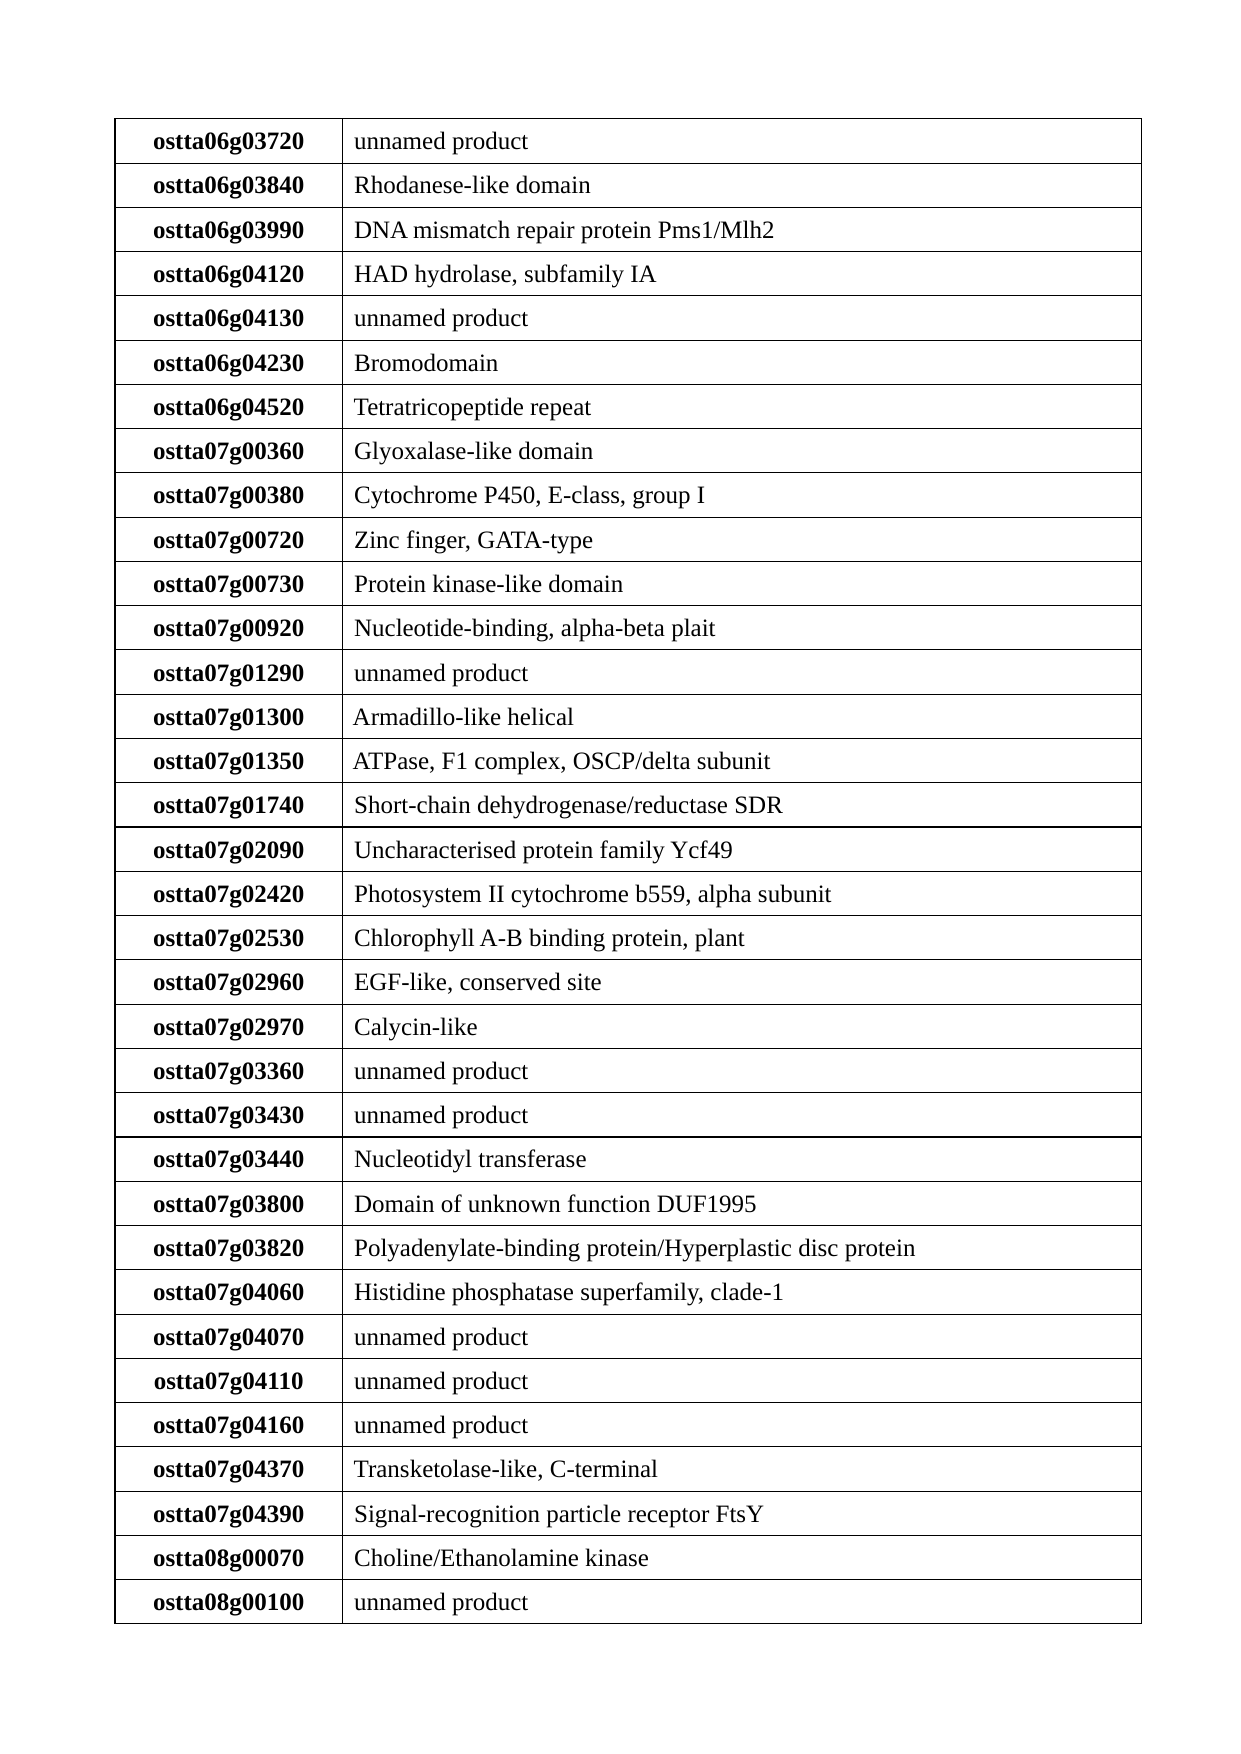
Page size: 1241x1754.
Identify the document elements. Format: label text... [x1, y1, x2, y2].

table_cell ostta06g03720 [116, 119, 342, 162]
table_cell [1142, 163, 1240, 207]
table_cell ostta07g04110 [116, 1359, 342, 1402]
table_cell [1142, 1004, 1240, 1048]
table_cell ostta06g04520 [116, 385, 342, 428]
table_cell Photosystem II cytochrome b559, alpha subunit [343, 872, 1141, 915]
table_cell [1142, 1446, 1240, 1491]
table_cell [1142, 1358, 1240, 1402]
table_cell ostta07g02960 [116, 960, 342, 1003]
table_cell unnamed product [343, 296, 1141, 339]
table_cell [1142, 1491, 1240, 1535]
table_cell ostta06g03840 [116, 164, 342, 207]
table_cell ostta07g04370 [116, 1447, 342, 1491]
table_cell DNA mismatch repair protein Pms1/Mlh2 [343, 208, 1141, 251]
table_cell Uncharacterised protein family Ycf49 [343, 828, 1141, 871]
table_cell ostta07g04070 [116, 1315, 342, 1358]
table_cell ATPase, F1 complex, OSCP/delta subunit [343, 739, 1141, 782]
table_cell unnamed product [343, 1049, 1141, 1092]
table_cell [1142, 915, 1240, 959]
table_cell unnamed product [343, 1359, 1141, 1402]
table_cell ostta07g00360 [116, 429, 342, 472]
table_cell unnamed product [343, 119, 1141, 162]
table_cell Choline/Ethanolamine kinase [343, 1536, 1141, 1579]
table_cell Nucleotidyl transferase [343, 1138, 1141, 1181]
table_cell Tetratricopeptide repeat [343, 385, 1141, 428]
table_cell [1142, 251, 1240, 295]
table_cell ostta07g03430 [116, 1093, 342, 1136]
table_cell unnamed product [343, 1403, 1141, 1446]
table_cell Calycin-like [343, 1005, 1141, 1048]
table_cell ostta07g01300 [116, 695, 342, 738]
table_cell Transketolase-like, C-terminal [343, 1447, 1141, 1491]
table_cell ostta06g04130 [116, 296, 342, 339]
table_cell ostta07g03820 [116, 1226, 342, 1269]
table_cell ostta07g01290 [116, 650, 342, 694]
table_cell ostta07g03440 [116, 1138, 342, 1181]
table_cell ostta07g02530 [116, 916, 342, 959]
table_cell [1142, 694, 1240, 738]
table_cell Polyadenylate-binding protein/Hyperplastic disc protein [343, 1226, 1141, 1269]
table_cell ostta07g04060 [116, 1270, 342, 1313]
table_cell Short-chain dehydrogenase/reductase SDR [343, 783, 1141, 826]
table_cell [1142, 871, 1240, 915]
table_cell Cytochrome P450, E-class, group I [343, 473, 1141, 517]
table_cell [1142, 340, 1240, 384]
table_cell unnamed product [343, 1315, 1141, 1358]
table_cell unnamed product [343, 1093, 1141, 1136]
table_cell Rhodanese-like domain [343, 164, 1141, 207]
table_cell [1142, 295, 1240, 339]
table_cell [1142, 959, 1240, 1003]
table_cell ostta07g00720 [116, 518, 342, 561]
table_cell unnamed product [343, 650, 1141, 694]
table_cell HAD hydrolase, subfamily IA [343, 252, 1141, 295]
table_cell ostta07g04390 [116, 1492, 342, 1535]
table_cell [1142, 1535, 1240, 1579]
table_cell Histidine phosphatase superfamily, clade-1 [343, 1270, 1141, 1313]
table_cell [1142, 605, 1240, 649]
table_cell EGF-like, conserved site [343, 960, 1141, 1003]
table_cell [1142, 428, 1240, 472]
table_cell ostta06g04120 [116, 252, 342, 295]
table_cell ostta06g03990 [116, 208, 342, 251]
table_cell [1142, 1402, 1240, 1446]
table_cell [1142, 1136, 1240, 1181]
table_cell ostta07g04160 [116, 1403, 342, 1446]
table_cell Chlorophyll A-B binding protein, plant [343, 916, 1141, 959]
table_cell Bromodomain [343, 341, 1141, 384]
table_cell [1142, 1225, 1240, 1269]
table_cell Glyoxalase-like domain [343, 429, 1141, 472]
table_cell ostta07g00380 [116, 473, 342, 517]
table_cell unnamed product [343, 1580, 1141, 1623]
table_cell ostta07g00920 [116, 606, 342, 649]
table_cell [1142, 1579, 1240, 1623]
table_cell Protein kinase-like domain [343, 562, 1141, 605]
table_cell ostta06g04230 [116, 341, 342, 384]
table_cell [1142, 1269, 1240, 1313]
table_cell ostta07g01350 [116, 739, 342, 782]
table_cell [1142, 207, 1240, 251]
table_cell [1142, 561, 1240, 605]
table_cell ostta07g02090 [116, 828, 342, 871]
table_cell [1142, 472, 1240, 517]
table_cell [1142, 517, 1240, 561]
table_cell Domain of unknown function DUF1995 [343, 1182, 1141, 1225]
table_cell [1142, 1314, 1240, 1358]
table_cell [1142, 118, 1240, 162]
table_cell ostta07g00730 [116, 562, 342, 605]
table_cell ostta07g01740 [116, 783, 342, 826]
table_cell [1142, 738, 1240, 782]
table_cell ostta07g02970 [116, 1005, 342, 1048]
table_cell [1142, 649, 1240, 694]
table_cell Signal-recognition particle receptor FtsY [343, 1492, 1141, 1535]
table_cell [1142, 1048, 1240, 1092]
table_cell ostta07g02420 [116, 872, 342, 915]
table_cell Armadillo-like helical [343, 695, 1141, 738]
table_cell ostta08g00100 [116, 1580, 342, 1623]
table_cell [1142, 384, 1240, 428]
table_cell ostta08g00070 [116, 1536, 342, 1579]
table_cell [1142, 826, 1240, 871]
table_cell [1142, 782, 1240, 826]
table_cell [1142, 1181, 1240, 1225]
table_cell Zinc finger, GATA-type [343, 518, 1141, 561]
table_cell Nucleotide-binding, alpha-beta plait [343, 606, 1141, 649]
table_cell [1142, 1092, 1240, 1136]
table_cell ostta07g03360 [116, 1049, 342, 1092]
table_cell ostta07g03800 [116, 1182, 342, 1225]
